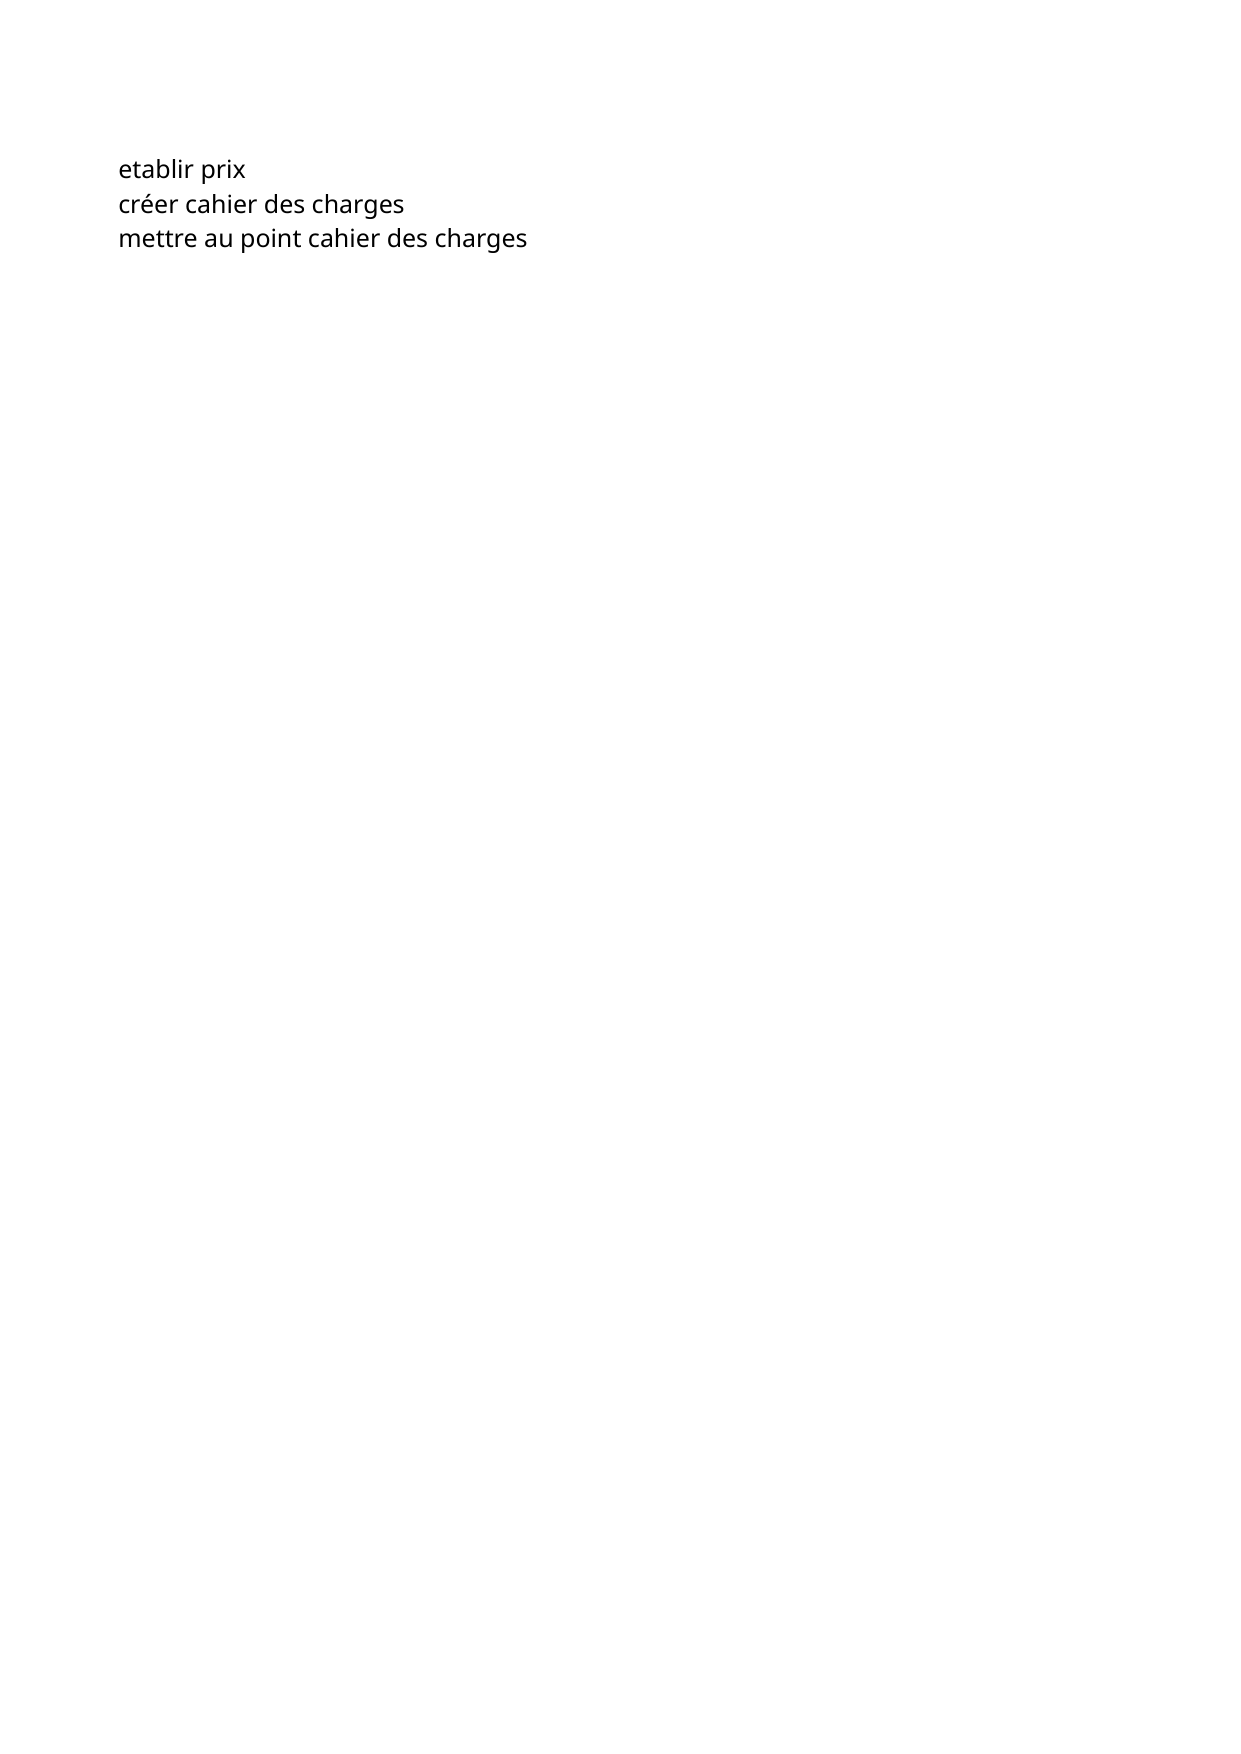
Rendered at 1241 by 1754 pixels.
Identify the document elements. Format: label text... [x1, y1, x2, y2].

text mettre au point cahier des charges [118, 220, 1122, 254]
text etablir prix [118, 152, 1122, 186]
text créer cahier des charges [118, 186, 1122, 220]
